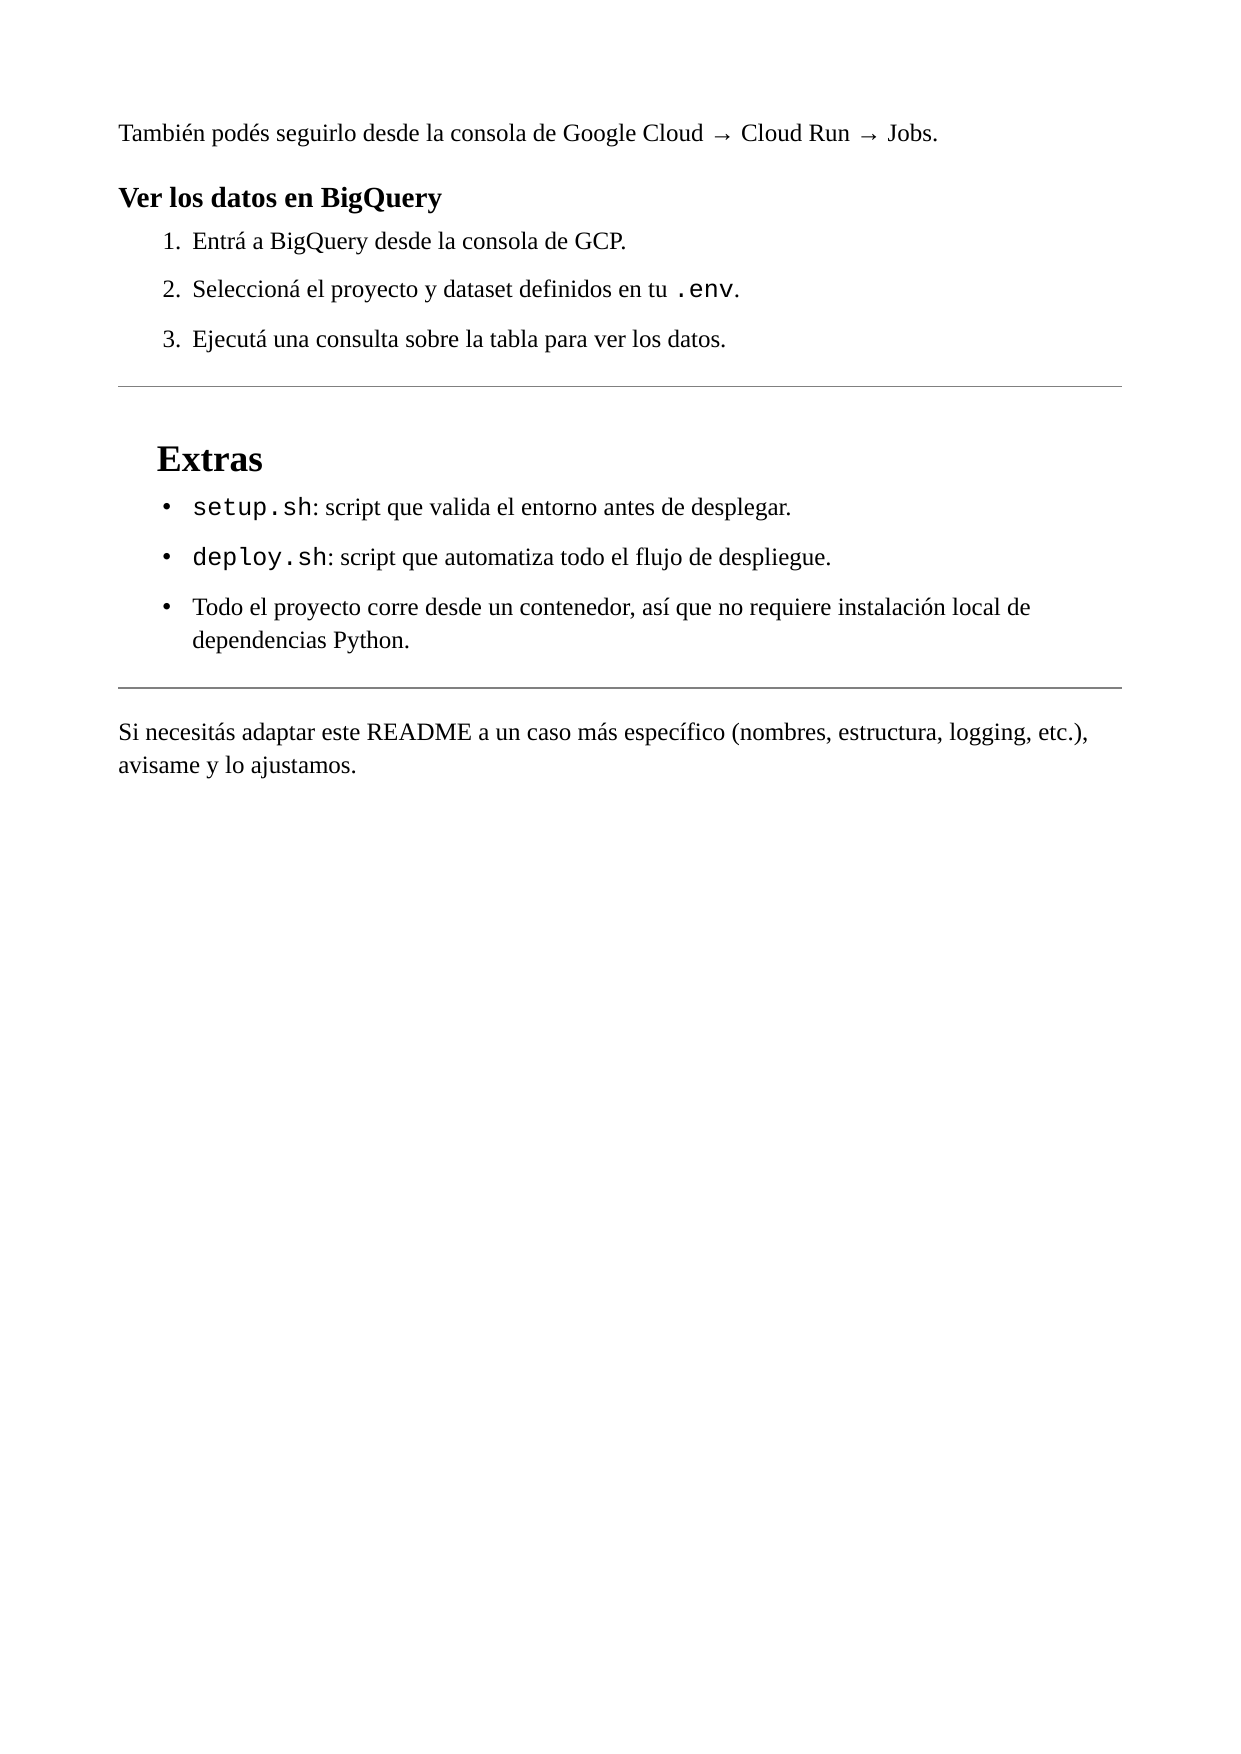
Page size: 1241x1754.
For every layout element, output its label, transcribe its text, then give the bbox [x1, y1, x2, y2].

list deploy.sh: script que automatiza todo el flujo de despliegue. [162, 542, 1122, 573]
list Ejecutá una consulta sobre la tabla para ver los datos. [162, 324, 1122, 353]
subtitle Ver los datos en BigQuery [118, 180, 1122, 214]
list setup.sh: script que valida el entorno antes de desplegar. [162, 492, 1122, 523]
text Si necesitás adaptar este README a un caso más específico (nombres, estructura, logging, etc.), avisame y lo ajustamos. [118, 717, 1122, 779]
list Todo el proyecto corre desde un contenedor, así que no requiere instalación local de dependencias Python. [162, 592, 1122, 654]
list Entrá a BigQuery desde la consola de GCP. [162, 226, 1122, 255]
subtitle 🧪 Extras [118, 437, 1122, 480]
list Seleccioná el proyecto y dataset definidos en tu .env. [162, 274, 1122, 305]
text También podés seguirlo desde la consola de Google Cloud → Cloud Run → Jobs. [118, 118, 1122, 147]
